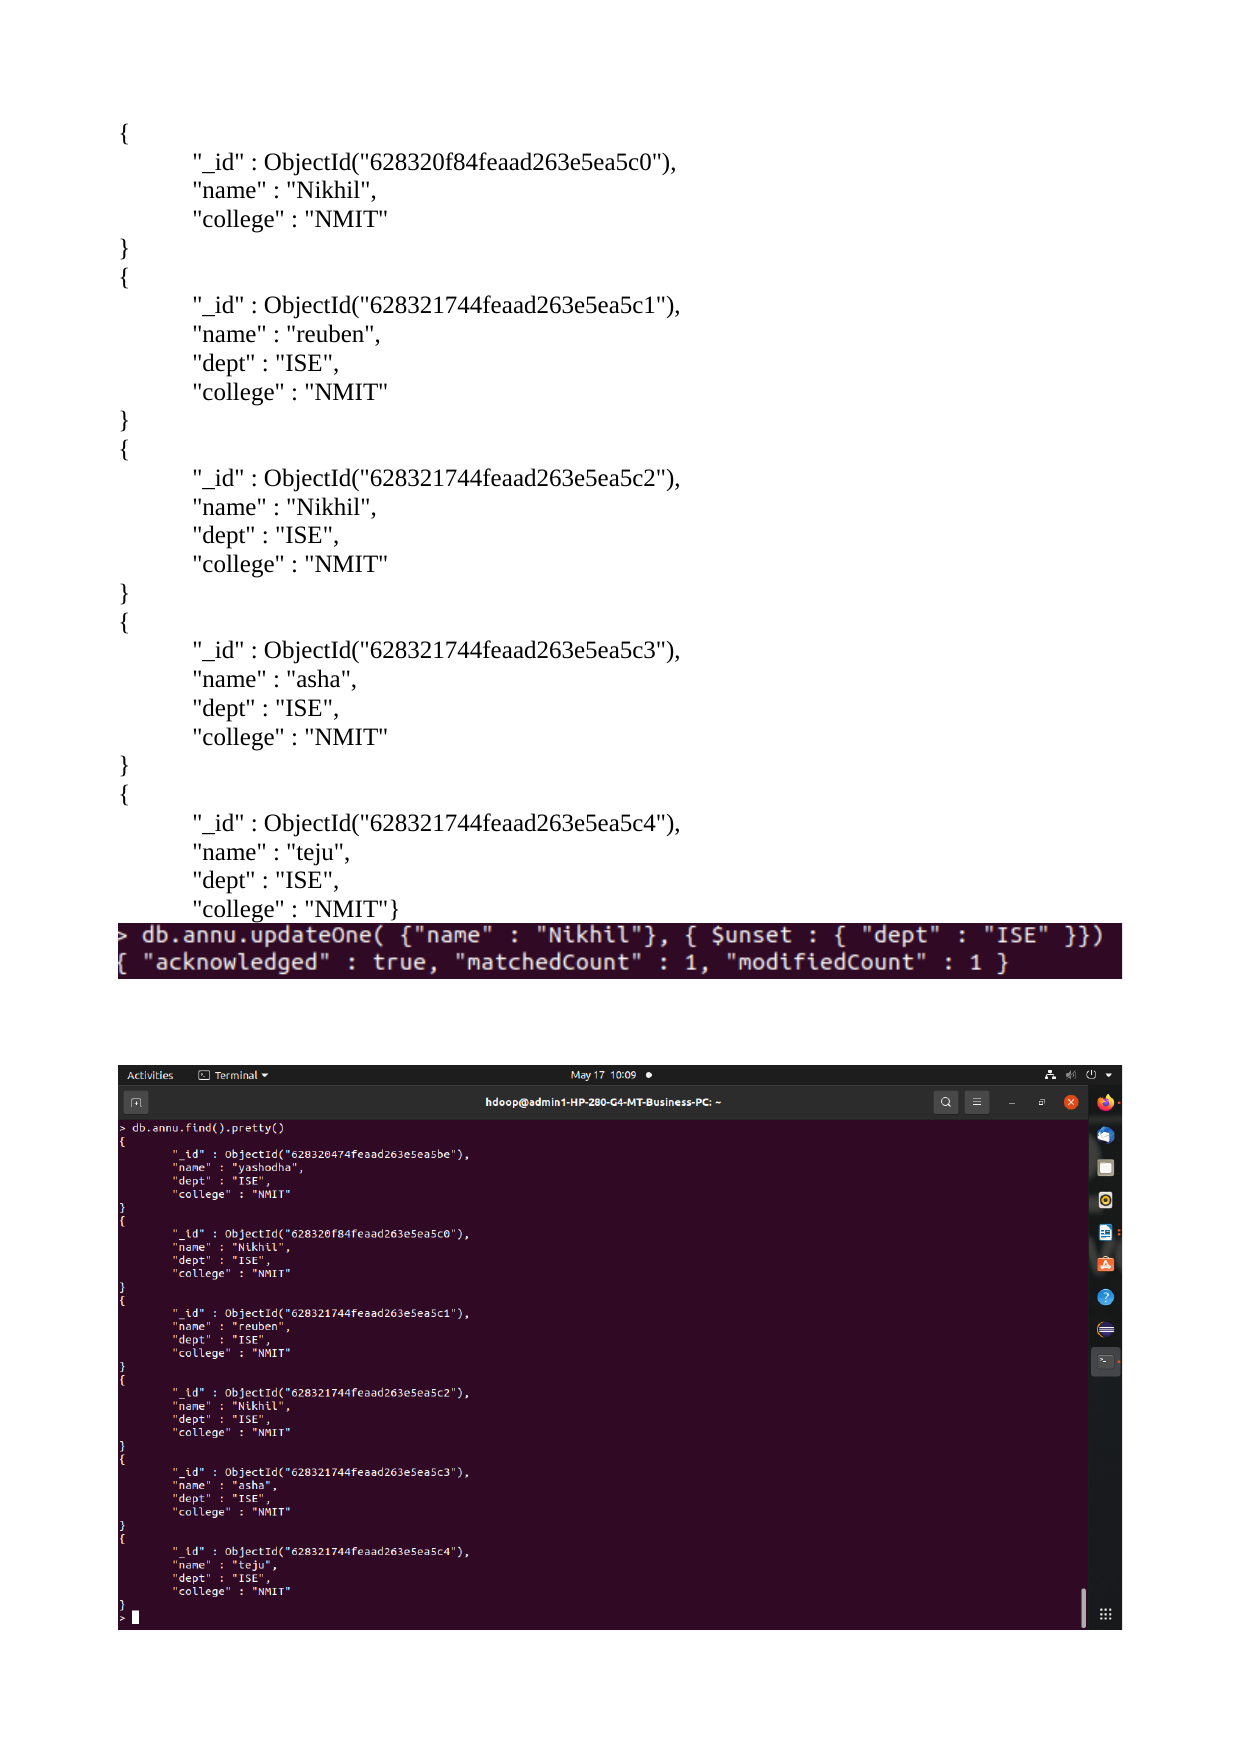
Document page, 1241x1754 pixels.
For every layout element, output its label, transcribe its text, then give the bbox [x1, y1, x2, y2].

text "name" : "reuben", [118, 319, 1122, 348]
text "_id" : ObjectId("628321744feaad263e5ea5c3"), [118, 636, 1122, 664]
text "name" : "Nikhil", [118, 176, 1122, 204]
text "_id" : ObjectId("628321744feaad263e5ea5c1"), [118, 291, 1122, 319]
text "college" : "NMIT" [118, 204, 1122, 233]
text { [118, 262, 1122, 291]
text "dept" : "ISE", [118, 348, 1122, 377]
text "name" : "asha", [118, 664, 1122, 693]
text { [118, 607, 1122, 636]
text } [118, 751, 1122, 779]
text "college" : "NMIT" [118, 377, 1122, 406]
text { [118, 118, 1122, 147]
text } [118, 406, 1122, 434]
text "dept" : "ISE", [118, 693, 1122, 722]
text "_id" : ObjectId("628321744feaad263e5ea5c4"), [118, 808, 1122, 837]
text } [118, 578, 1122, 607]
text "college" : "NMIT" [118, 549, 1122, 578]
text } [118, 233, 1122, 262]
text { [118, 434, 1122, 463]
text "dept" : "ISE", [118, 866, 1122, 894]
text "name" : "Nikhil", [118, 492, 1122, 521]
text "_id" : ObjectId("628321744feaad263e5ea5c2"), [118, 463, 1122, 492]
text { [118, 779, 1122, 808]
text "_id" : ObjectId("628320f84feaad263e5ea5c0"), [118, 147, 1122, 176]
text "college" : "NMIT" [118, 722, 1122, 751]
text "college" : "NMIT"} [118, 894, 1122, 923]
text "dept" : "ISE", [118, 521, 1122, 549]
text "name" : "teju", [118, 837, 1122, 866]
